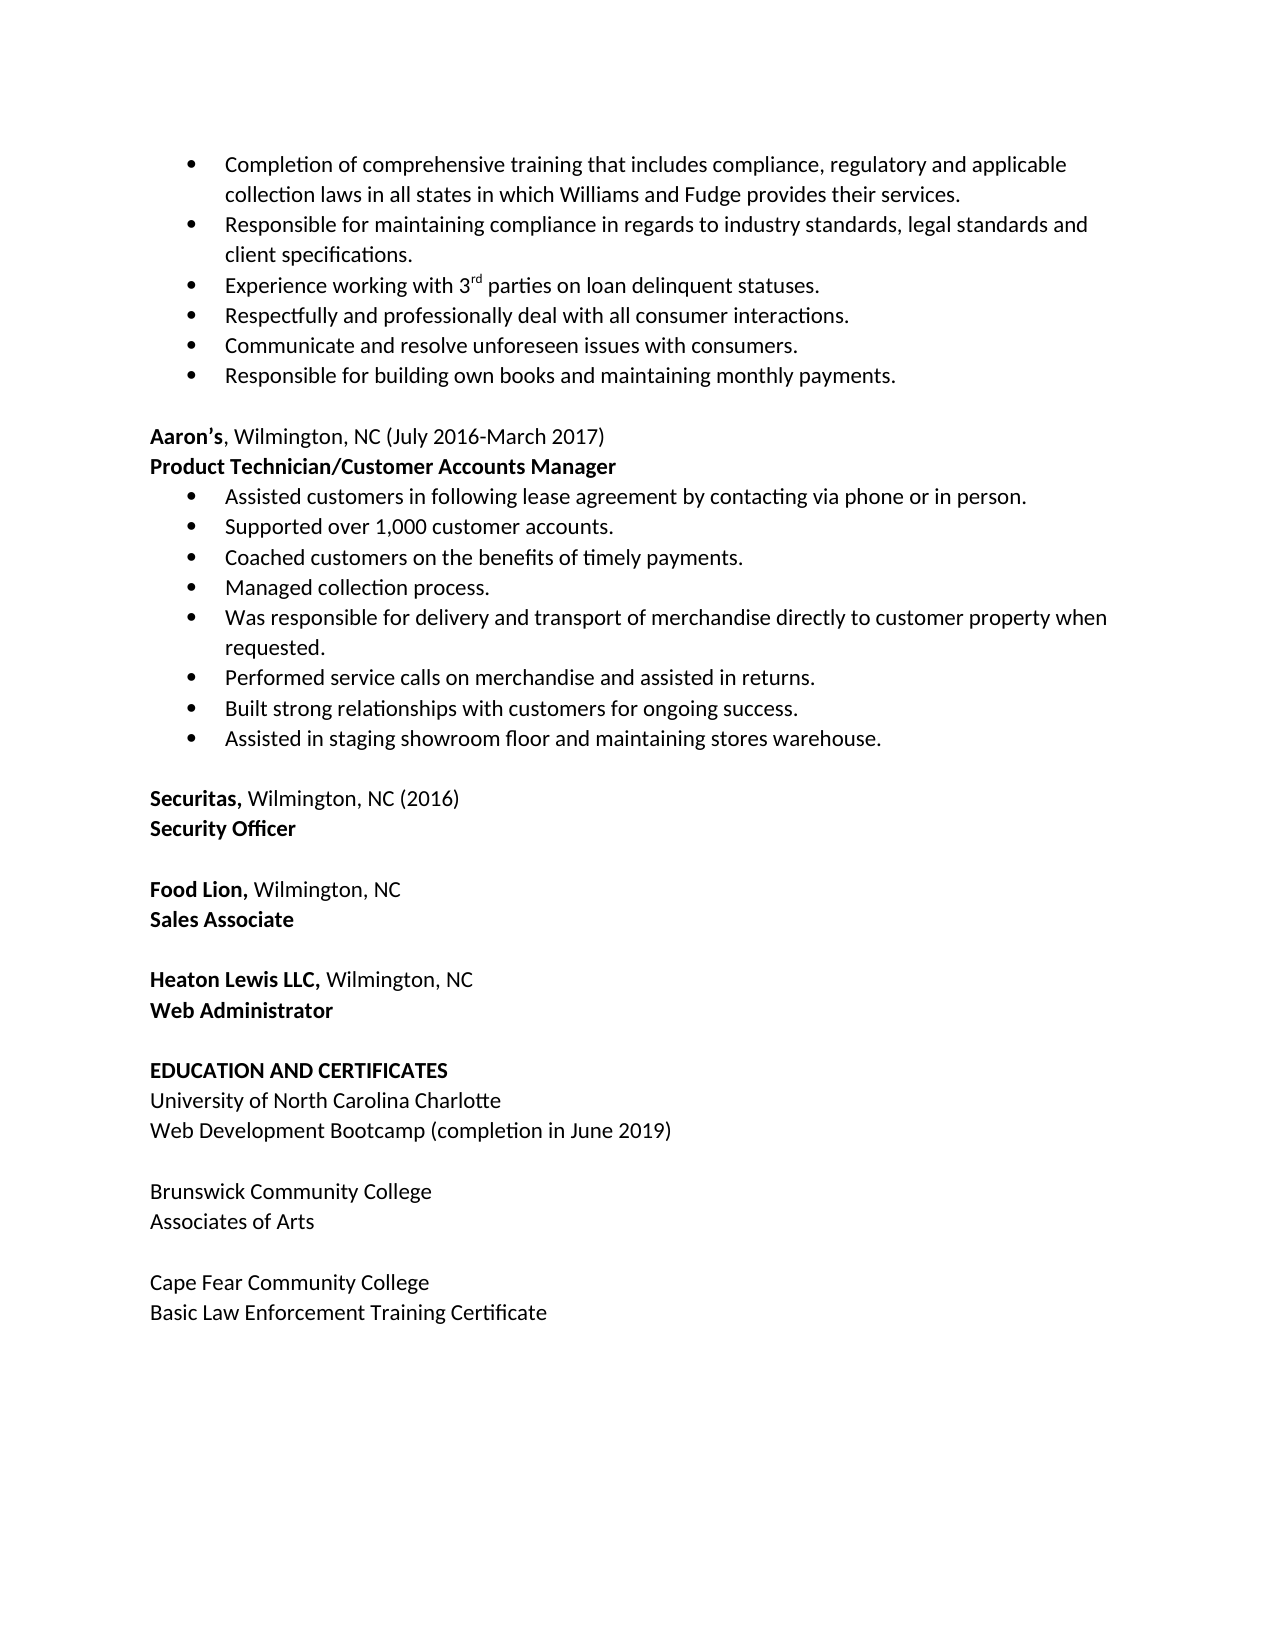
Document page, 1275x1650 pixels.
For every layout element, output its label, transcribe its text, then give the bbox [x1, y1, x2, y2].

list Managed collection process. [187, 573, 1125, 601]
text Web Development Bootcamp (completion in June 2019) [150, 1117, 1125, 1145]
list Performed service calls on merchandise and assisted in returns. [187, 663, 1125, 692]
text Sales Associate [150, 905, 1125, 933]
text University of North Carolina Charlotte [150, 1086, 1125, 1114]
list Respectfully and professionally deal with all consumer interactions. [187, 301, 1125, 329]
text Associates of Arts [150, 1207, 1125, 1235]
list Completion of comprehensive training that includes compliance, regulatory and applicable collection laws in all states in which Williams and Fudge provides their services. [187, 150, 1125, 208]
text Product Technician/Customer Accounts Manager [150, 452, 1125, 480]
text EDUCATION AND CERTIFICATES [150, 1056, 1125, 1084]
list Supported over 1,000 customer accounts. [187, 512, 1125, 541]
list Assisted in staging showroom floor and maintaining stores warehouse. [187, 724, 1125, 752]
text Basic Law Enforcement Training Certificate [150, 1298, 1125, 1326]
text Brunswick Community College [150, 1177, 1125, 1205]
list Built strong relationships with customers for ongoing success. [187, 694, 1125, 722]
list Experience working with 3rd parties on loan delinquent statuses. [187, 271, 1125, 299]
list Was responsible for delivery and transport of merchandise directly to customer property when requested. [187, 603, 1125, 661]
text Web Administrator [150, 996, 1125, 1024]
text Heaton Lewis LLC, Wilmington, NC [150, 966, 1125, 994]
list Communicate and resolve unforeseen issues with consumers. [187, 331, 1125, 359]
list Coached customers on the benefits of timely payments. [187, 543, 1125, 571]
text Aaron’s, Wilmington, NC (July 2016-March 2017) [150, 422, 1125, 450]
text Security Officer [150, 814, 1125, 843]
list Responsible for maintaining compliance in regards to industry standards, legal standards and client specifications. [187, 210, 1125, 269]
list Assisted customers in following lease agreement by contacting via phone or in person. [187, 482, 1125, 510]
list Responsible for building own books and maintaining monthly payments. [187, 361, 1125, 389]
text Food Lion, Wilmington, NC [150, 875, 1125, 903]
text Cape Fear Community College [150, 1268, 1125, 1296]
text Securitas, Wilmington, NC (2016) [150, 784, 1125, 812]
